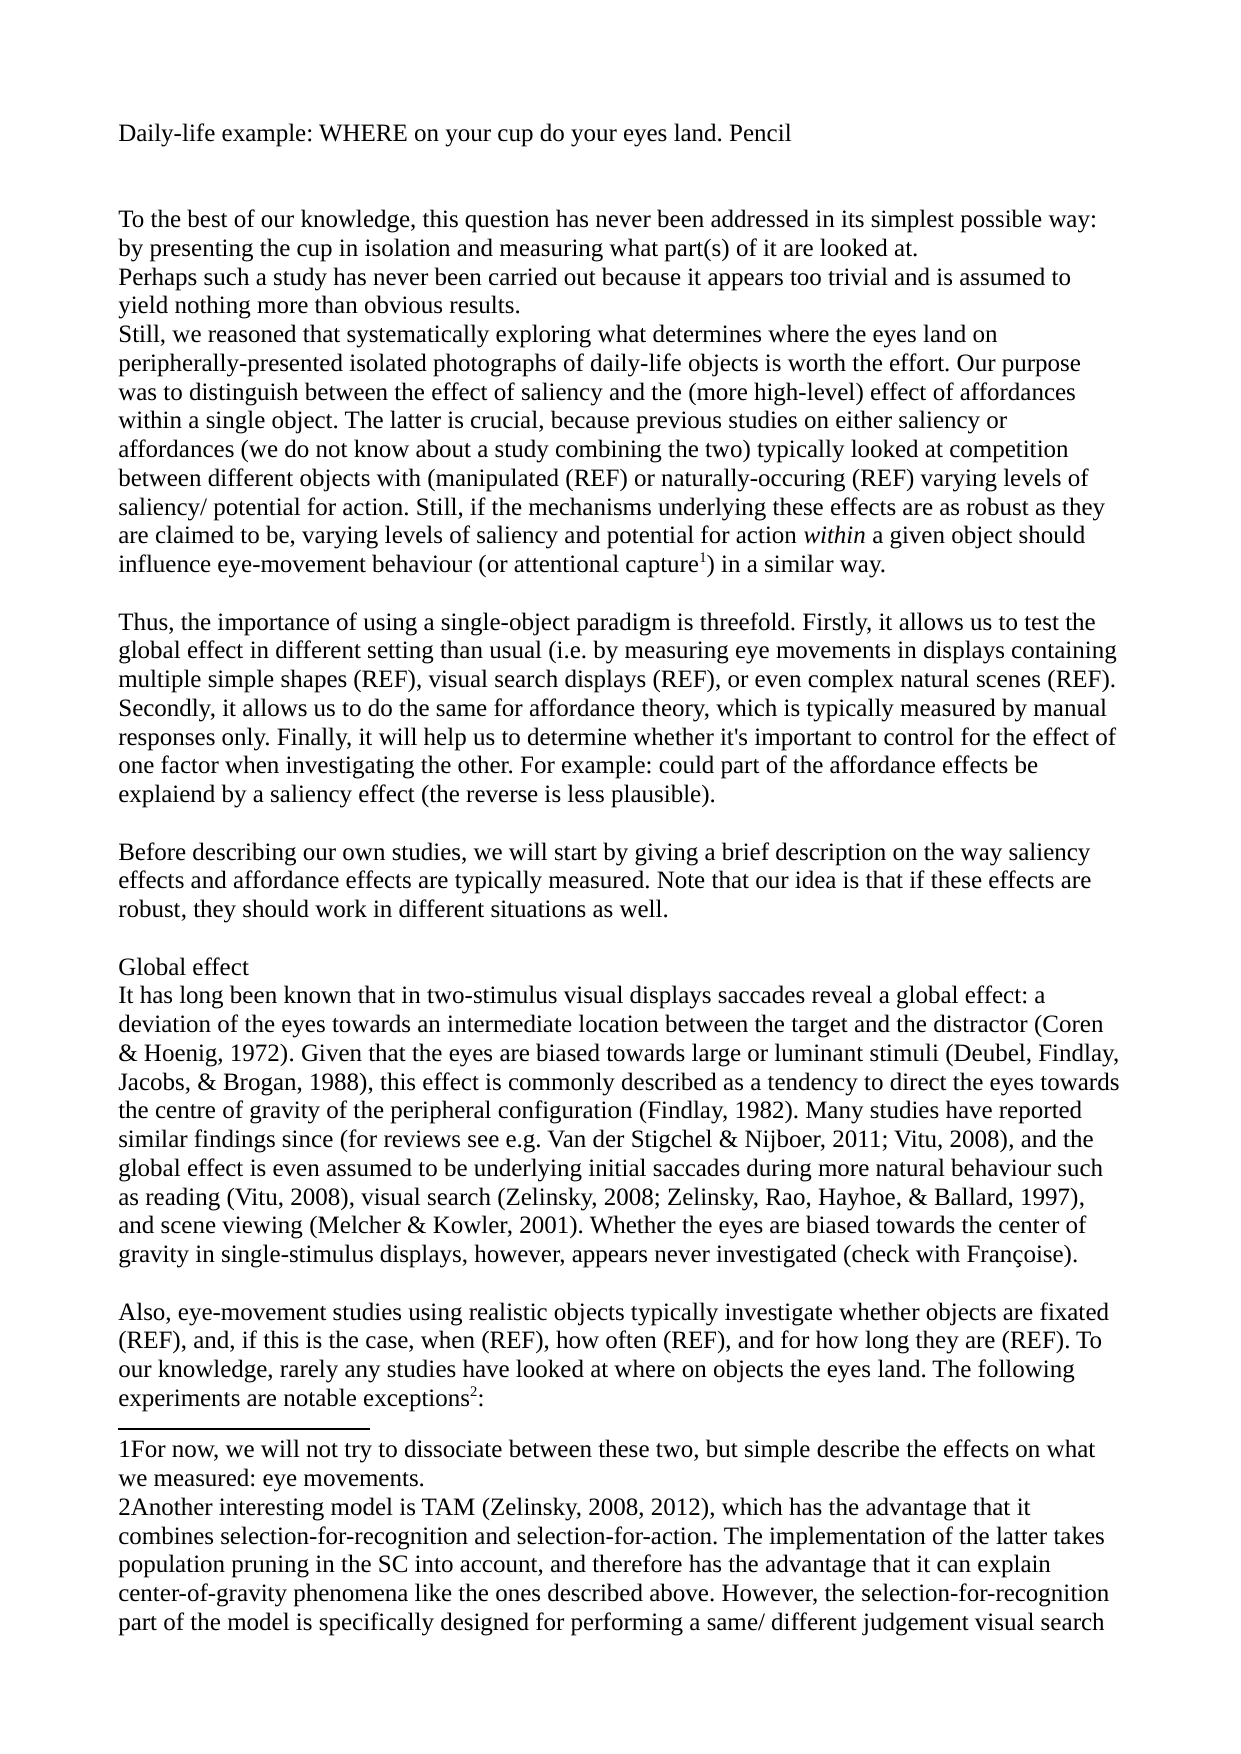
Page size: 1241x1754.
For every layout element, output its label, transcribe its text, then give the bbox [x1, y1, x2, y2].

text Perhaps such a study has never been carried out because it appears too trivial and is assumed to yield nothing more than obvious results. [118, 262, 1122, 319]
text Daily-life example: WHERE on your cup do your eyes land. Pencil [118, 118, 1122, 147]
text To the best of our knowledge, this question has never been addressed in its simplest possible way: by presenting the cup in isolation and measuring what part(s) of it are looked at. [118, 204, 1122, 262]
text Another interesting model is TAM (Zelinsky, 2008, 2012), which has the advantage that it combines selection-for-recognition and selection-for-action. The implementation of the latter takes population pruning in the SC into account, and therefore has the advantage that it can explain center-of-gravity phenomena like the ones described above. However, the selection-for-recognition part of the model is specifically designed for performing a same/ different judgement visual search [118, 1492, 1122, 1636]
text Global effect [118, 952, 1122, 981]
text Also, eye-movement studies using realistic objects typically investigate whether objects are fixated (REF), and, if this is the case, when (REF), how often (REF), and for how long they are (REF). To our knowledge, rarely any studies have looked at where on objects the eyes land. The following experiments are notable exceptions: [118, 1297, 1122, 1412]
text Thus, the importance of using a single-object paradigm is threefold. Firstly, it allows us to test the global effect in different setting than usual (i.e. by measuring eye movements in displays containing multiple simple shapes (REF), visual search displays (REF), or even complex natural scenes (REF). Secondly, it allows us to do the same for affordance theory, which is typically measured by manual responses only. Finally, it will help us to determine whether it's important to control for the effect of one factor when investigating the other. For example: could part of the affordance effects be explaiend by a saliency effect (the reverse is less plausible). [118, 607, 1122, 808]
text Still, we reasoned that systematically exploring what determines where the eyes land on peripherally-presented isolated photographs of daily-life objects is worth the effort. Our purpose was to distinguish between the effect of saliency and the (more high-level) effect of affordances within a single object. The latter is crucial, because previous studies on either saliency or affordances (we do not know about a study combining the two) typically looked at competition between different objects with (manipulated (REF) or naturally-occuring (REF) varying levels of saliency/ potential for action. Still, if the mechanisms underlying these effects are as robust as they are claimed to be, varying levels of saliency and potential for action within a given object should influence eye-movement behaviour (or attentional capture) in a similar way. [118, 319, 1122, 578]
text For now, we will not try to dissociate between these two, but simple describe the effects on what we measured: eye movements. [118, 1434, 1122, 1492]
text It has long been known that in two-stimulus visual displays saccades reveal a global effect: a deviation of the eyes towards an intermediate location between the target and the distractor (Coren & Hoenig, 1972). Given that the eyes are biased towards large or luminant stimuli (Deubel, Findlay, Jacobs, & Brogan, 1988), this effect is commonly described as a tendency to direct the eyes towards the centre of gravity of the peripheral configuration (Findlay, 1982). Many studies have reported similar findings since (for reviews see e.g. Van der Stigchel & Nijboer, 2011; Vitu, 2008), and the global effect is even assumed to be underlying initial saccades during more natural behaviour such as reading (Vitu, 2008), visual search (Zelinsky, 2008; Zelinsky, Rao, Hayhoe, & Ballard, 1997), and scene viewing (Melcher & Kowler, 2001). Whether the eyes are biased towards the center of gravity in single-stimulus displays, however, appears never investigated (check with Françoise). [118, 981, 1122, 1268]
text Before describing our own studies, we will start by giving a brief description on the way saliency effects and affordance effects are typically measured. Note that our idea is that if these effects are robust, they should work in different situations as well. [118, 837, 1122, 923]
